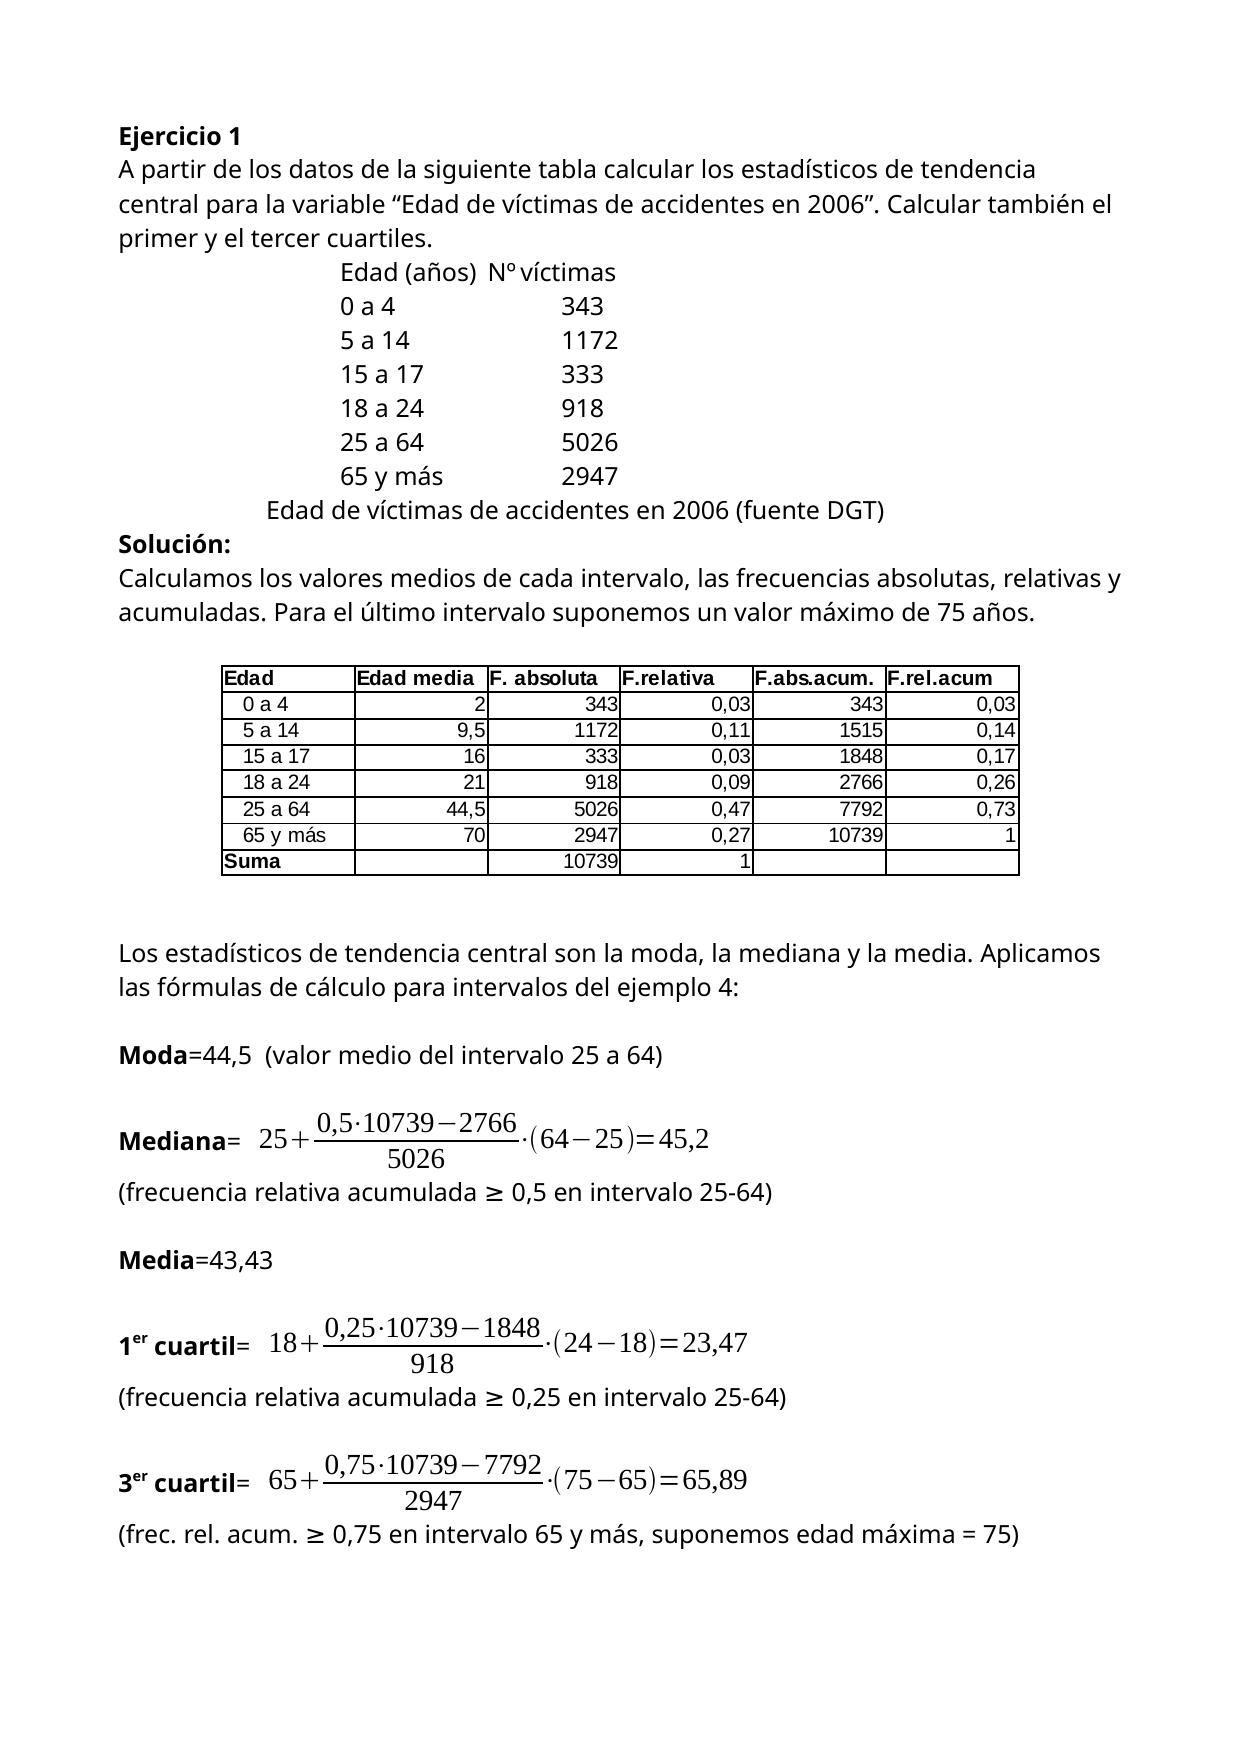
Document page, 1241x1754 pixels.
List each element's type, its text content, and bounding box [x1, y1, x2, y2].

text (frec. rel. acum. ≥ 0,75 en intervalo 65 y más, suponemos edad máxima = 75) [118, 1517, 1122, 1551]
text Ejercicio 1 [118, 118, 1122, 152]
text 0 a 4 343 [118, 288, 1122, 322]
text 1er cuartil= [118, 1311, 1122, 1380]
text A partir de los datos de la siguiente tabla calcular los estadísticos de tendencia central para la variable “Edad de víctimas de accidentes en 2006”. Calcular también el primer y el tercer cuartiles. [118, 152, 1122, 254]
text 65 y más 2947 [118, 459, 1122, 493]
text 25 a 64 5026 [118, 425, 1122, 459]
text Mediana= [118, 1106, 1122, 1174]
text Calculamos los valores medios de cada intervalo, las frecuencias absolutas, relativas y acumuladas. Para el último intervalo suponemos un valor máximo de 75 años. [118, 561, 1122, 629]
text Moda=44,5 (valor medio del intervalo 25 a 64) [118, 1038, 1122, 1072]
text Solución: [118, 527, 1122, 561]
text Los estadísticos de tendencia central son la moda, la mediana y la media. Aplicamos las fórmulas de cálculo para intervalos del ejemplo 4: [118, 936, 1122, 1004]
text Media=43,43 [118, 1243, 1122, 1277]
text 5 a 14 1172 [118, 322, 1122, 357]
text 15 a 17 333 [118, 357, 1122, 391]
text Edad de víctimas de accidentes en 2006 (fuente DGT) [118, 493, 1122, 527]
text (frecuencia relativa acumulada ≥ 0,25 en intervalo 25-64) [118, 1380, 1122, 1414]
text 3er cuartil= [118, 1448, 1122, 1517]
text (frecuencia relativa acumulada ≥ 0,5 en intervalo 25-64) [118, 1174, 1122, 1209]
text Edad (años) Nº víctimas [118, 254, 1122, 288]
text 18 a 24 918 [118, 391, 1122, 425]
